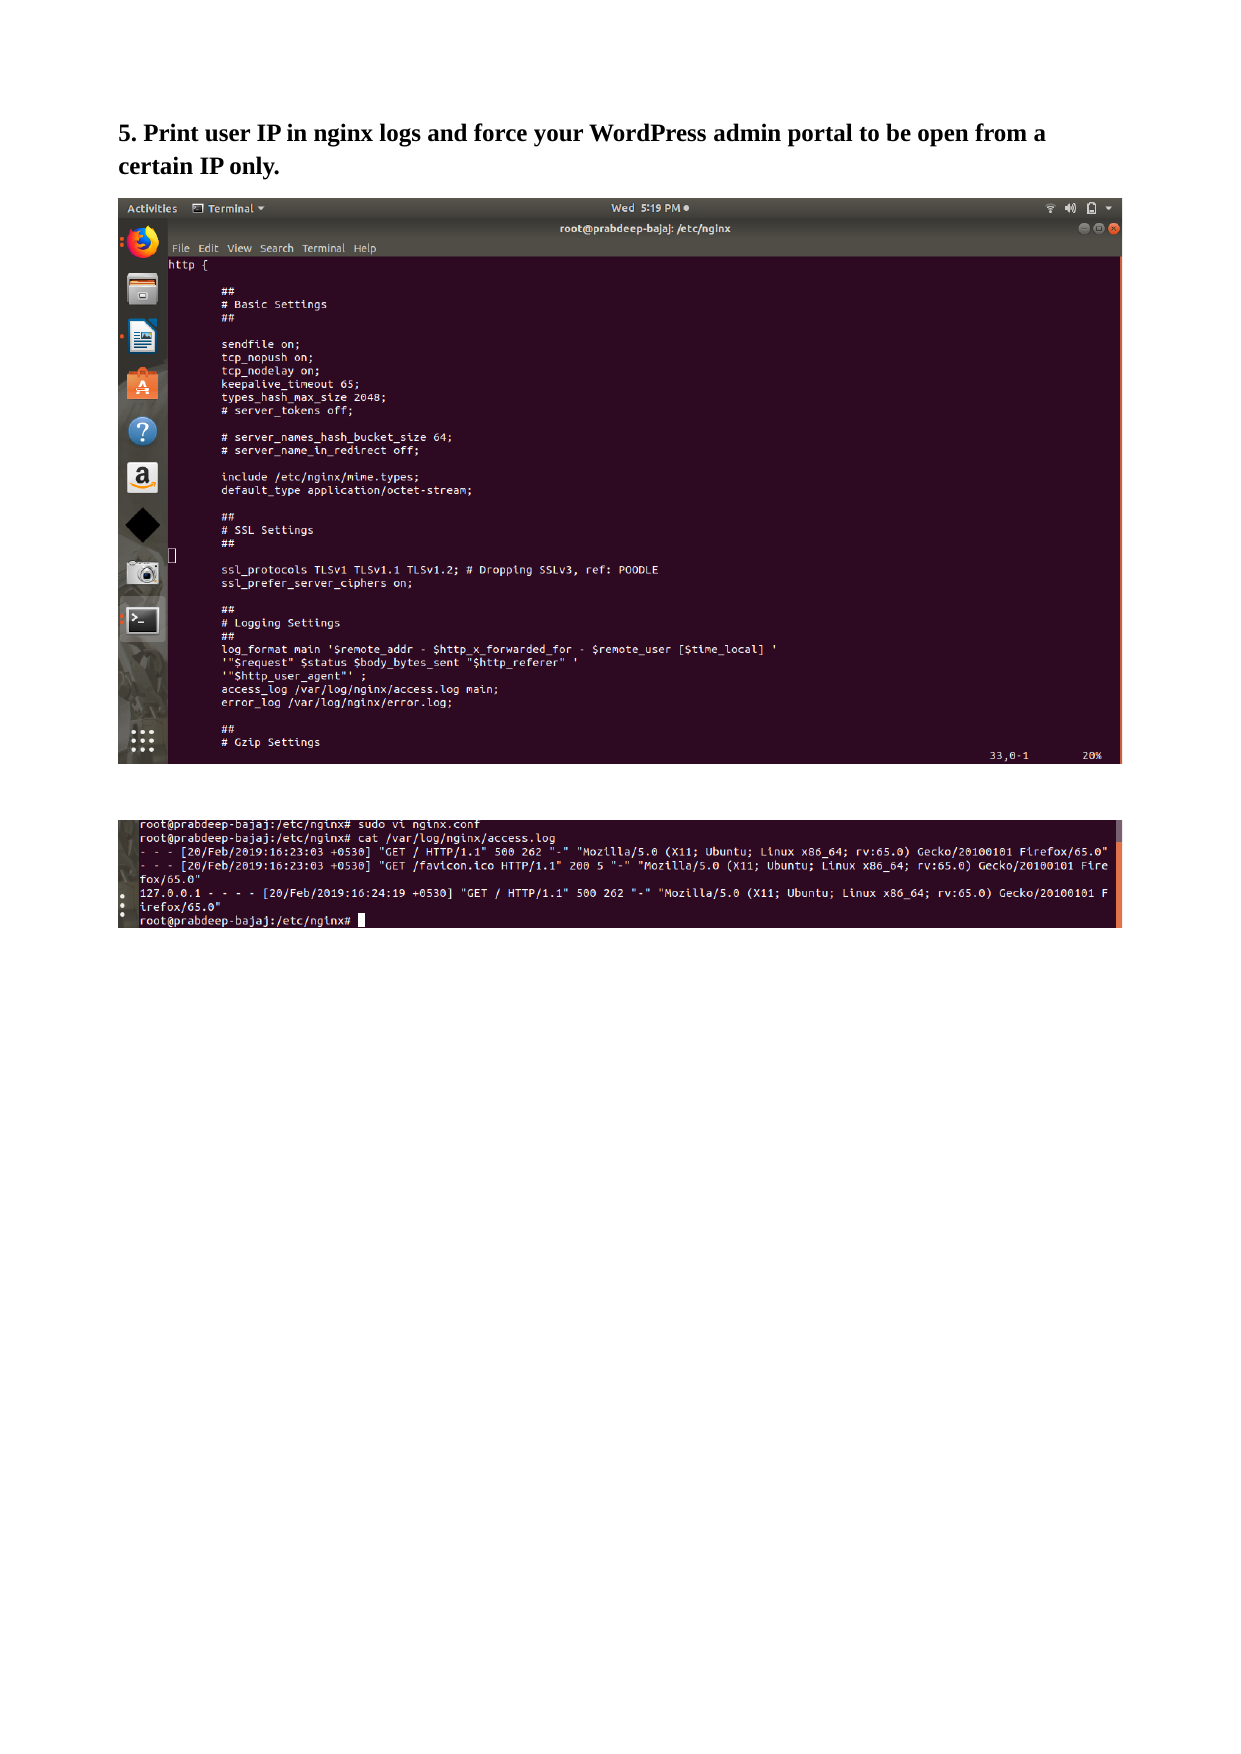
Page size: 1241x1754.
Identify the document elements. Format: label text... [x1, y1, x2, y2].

picture [118, 198, 1123, 764]
text 5. Print user IP in nginx logs and force your WordPress admin portal to be open from a certain IP only. [118, 118, 1122, 180]
picture [118, 820, 1123, 928]
